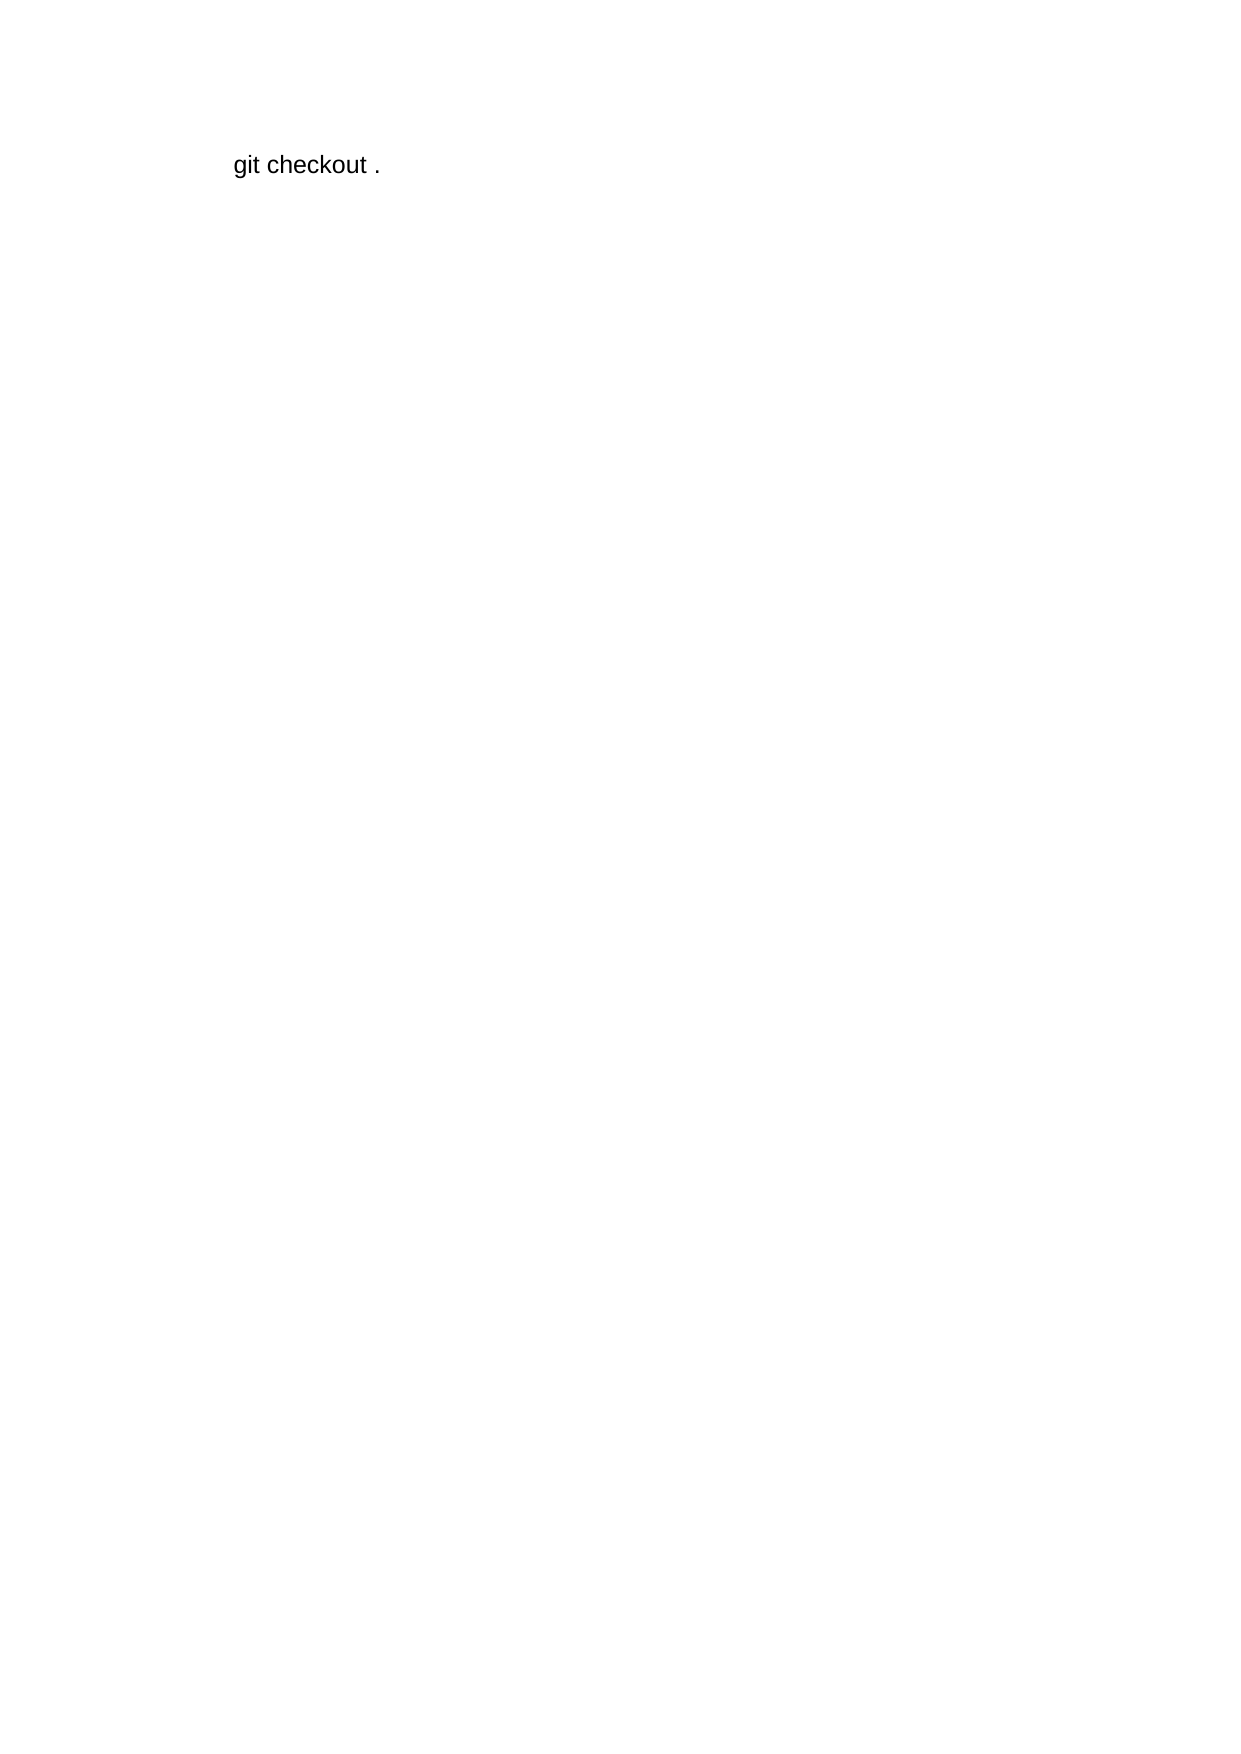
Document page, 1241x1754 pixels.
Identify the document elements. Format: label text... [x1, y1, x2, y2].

text git checkout . [233, 150, 1090, 179]
